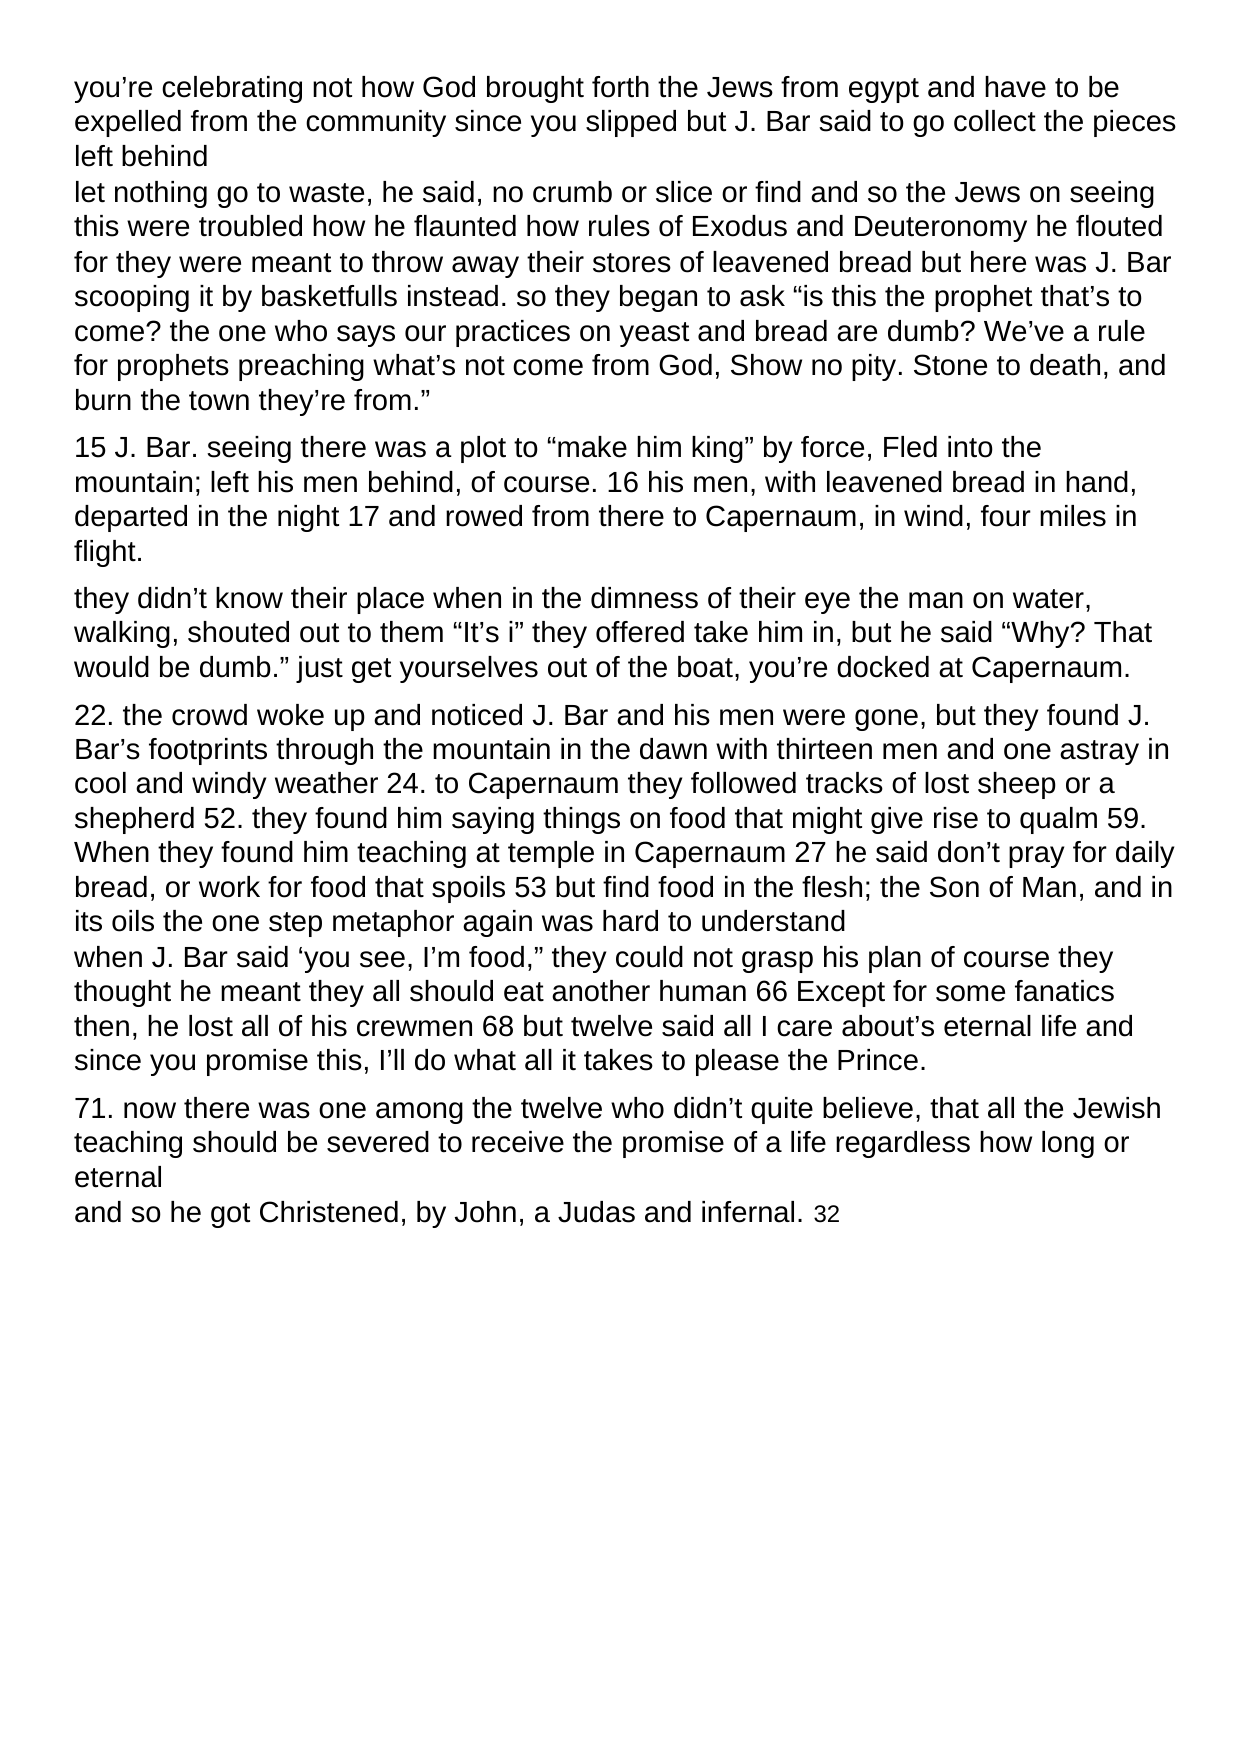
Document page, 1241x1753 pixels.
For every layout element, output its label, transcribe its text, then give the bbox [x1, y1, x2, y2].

text 15 J. Bar. seeing there was a plot to “make him king” by force, Fled into the mountain; left his men behind, of course. 16 his men, with leavened bread in hand, departed in the night 17 and rowed from there to Capernaum, in wind, four miles in flight. [74, 430, 1178, 567]
text and so he got Christened, by John, a Judas and infernal. 32 [74, 1196, 1178, 1229]
text when J. Bar said ‘you see, I’m food,” they could not grasp his plan of course they thought he meant they all should eat another human 66 Except for some fanatics then, he lost all of his crewmen 68 but twelve said all I care about’s eternal life and since you promise this, I’ll do what all it takes to please the Prince. [74, 940, 1178, 1077]
text let nothing go to waste, he said, no crumb or slice or find and so the Jews on seeing this were troubled how he flaunted how rules of Exodus and Deuteronomy he flouted [74, 174, 1178, 243]
text 22. the crowd woke up and noticed J. Bar and his men were gone, but they found J. Bar’s footprints through the mountain in the dawn with thirteen men and one astray in cool and windy weather 24. to Capernaum they followed tracks of lost sheep or a shepherd 52. they found him saying things on food that might give rise to qualm 59. When they found him teaching at temple in Capernaum 27 he said don’t pray for daily bread, or work for food that spoils 53 but find food in the flesh; the Son of Man, and in its oils the one step metaphor again was hard to understand [74, 697, 1178, 938]
text you’re celebrating not how God brought forth the Jews from egypt and have to be expelled from the community since you slipped but J. Bar said to go collect the pieces left behind [74, 70, 1178, 172]
text 71. now there was one among the twelve who didn’t quite believe, that all the Jewish teaching should be severed to receive the promise of a life regardless how long or eternal [74, 1091, 1178, 1193]
text for they were meant to throw away their stores of leavened bread but here was J. Bar scooping it by basketfulls instead. so they began to ask “is this the prophet that’s to come? the one who says our practices on yeast and bread are dumb? We’ve a rule for prophets preaching what’s not come from God, Show no pity. Stone to death, and burn the town they’re from.” [74, 245, 1178, 416]
text they didn’t know their place when in the dimness of their eye the man on water, walking, shouted out to them “It’s i” they offered take him in, but he said “Why? That would be dumb.” just get yourselves out of the boat, you’re docked at Capernaum. [74, 581, 1178, 683]
